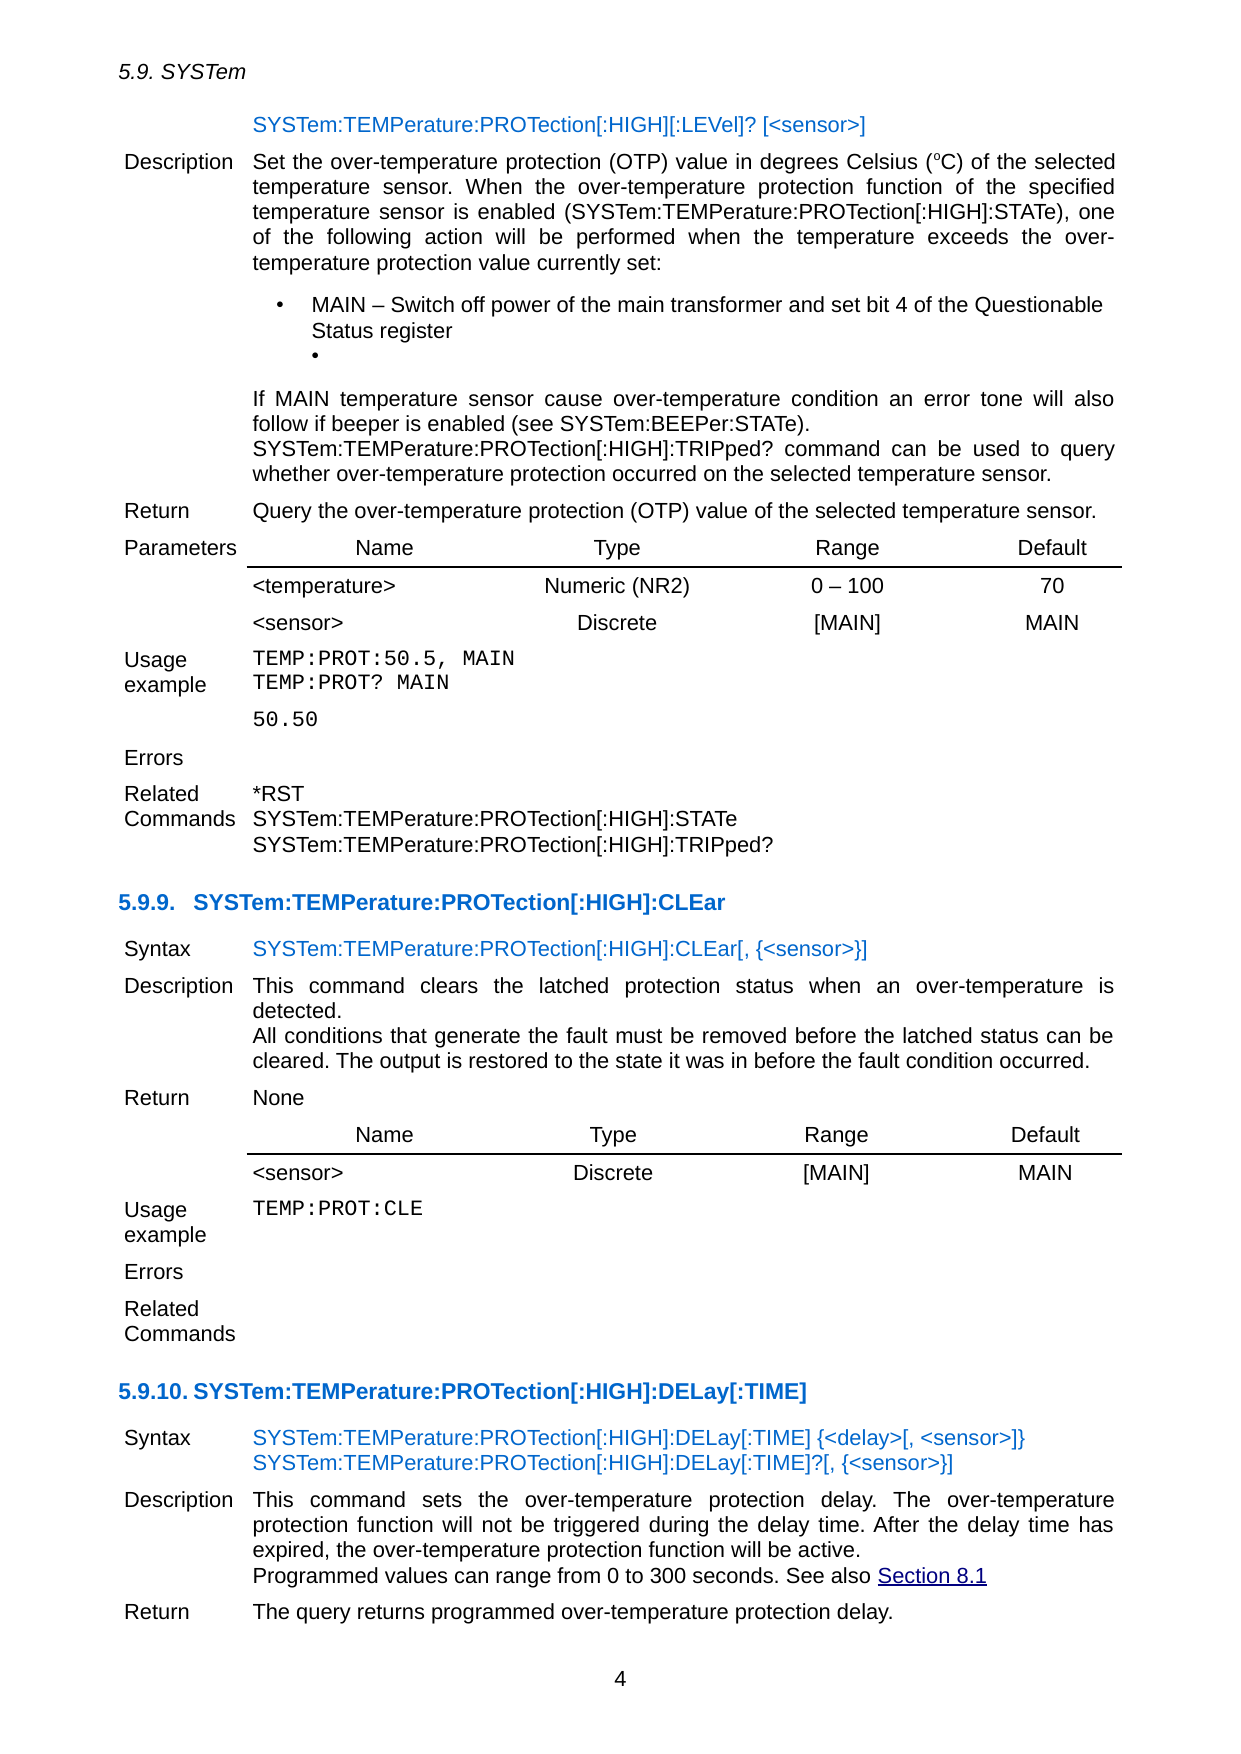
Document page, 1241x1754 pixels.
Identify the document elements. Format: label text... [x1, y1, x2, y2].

table_cell Discrete [522, 604, 712, 641]
table_cell Return [118, 1594, 247, 1630]
table_cell *RST SYSTem:TEMPerature:PROTection[:HIGH]:STATe SYSTem:TEMPerature:PROTection[:HIGH]:TRIPped? [247, 775, 1122, 862]
table_cell Usage example [118, 641, 247, 739]
table_header Syntax [118, 1419, 247, 1481]
table_header Syntax [118, 930, 247, 967]
table_cell [118, 1116, 247, 1191]
table_header [118, 106, 247, 143]
table_cell <sensor> [247, 1155, 522, 1191]
table_cell Related Commands [118, 1290, 247, 1352]
table_cell MAIN [983, 604, 1122, 641]
table_cell Return [118, 1079, 247, 1116]
subtitle SYSTem:TEMPerature:PROTection[:HIGH]:DELay[:TIME] [118, 1378, 1122, 1404]
table_cell Range [704, 1116, 969, 1152]
table_cell [247, 1253, 1122, 1290]
table_cell Errors [118, 1253, 247, 1290]
subtitle SYSTem:TEMPerature:PROTection[:HIGH]:CLEar [118, 889, 1122, 915]
table_cell Errors [118, 739, 247, 775]
table_cell Name [247, 529, 522, 566]
table_cell Default [983, 529, 1122, 566]
table_cell Query the over-temperature protection (OTP) value of the selected temperature sensor. [247, 492, 1122, 529]
table_cell Numeric (NR2) [522, 568, 712, 604]
table_header SYSTem:TEMPerature:PROTection[:HIGH]:CLEar[, {<sensor>}] [247, 930, 1122, 967]
table_cell Return [118, 492, 247, 529]
table_cell <temperature> [247, 568, 522, 604]
table_cell [MAIN] [712, 604, 983, 641]
table_cell [247, 1290, 1122, 1352]
table_cell 0 – 100 [712, 568, 983, 604]
table_cell This command sets the over-temperature protection delay. The over-temperature protection function will not be triggered during the delay time. After the delay time has expired, the over-temperature protection function will be active. Programmed values can range from 0 to 300 seconds. See also Section 8.1 [247, 1481, 1122, 1593]
table_cell <sensor> [247, 604, 522, 641]
table_header SYSTem:TEMPerature:PROTection[:HIGH][:LEVel]? [<sensor>] [247, 106, 1122, 143]
table_cell Type [522, 529, 712, 566]
table_cell Parameters [118, 529, 247, 641]
table_cell Related Commands [118, 775, 247, 862]
table_cell [MAIN] [704, 1155, 969, 1191]
table_cell TEMP:PROT:CLE [247, 1191, 1122, 1253]
table_header SYSTem:TEMPerature:PROTection[:HIGH]:DELay[:TIME] {<delay>[, <sensor>]} SYSTem:TEMPerature:PROTection[:HIGH]:DELay[:TIME]?[, {<sensor>}] [247, 1419, 1122, 1481]
table_cell Discrete [522, 1155, 704, 1191]
table_cell Type [522, 1116, 704, 1152]
table_cell Description [118, 967, 247, 1079]
table_cell 70 [983, 568, 1122, 604]
table_cell None [247, 1079, 1122, 1116]
table_cell Description [118, 143, 247, 492]
table_cell MAIN [969, 1155, 1122, 1191]
table_cell Set the over-temperature protection (OTP) value in degrees Celsius (oC) of the selected temperature sensor. When the over-temperature protection function of the specified temperature sensor is enabled (SYSTem:TEMPerature:PROTection[:HIGH]:STATe), one of the following action will be performed when the temperature exceeds the over-temperature protection value currently set: MAIN – Switch off power of the main transformer and set bit 4 of the Questionable Status register If MAIN temperature sensor cause over-temperature condition an error tone will also follow if beeper is enabled (see SYSTem:BEEPer:STATe). SYSTem:TEMPerature:PROTection[:HIGH]:TRIPped? command can be used to query whether over-temperature protection occurred on the selected temperature sensor. [247, 143, 1122, 492]
table_cell TEMP:PROT:50.5, MAIN TEMP:PROT? MAIN 50.50 [247, 641, 1122, 739]
table_cell Name [247, 1116, 522, 1152]
table_cell Usage example [118, 1191, 247, 1253]
table_cell The query returns programmed over-temperature protection delay. [247, 1594, 1122, 1630]
table_cell Range [712, 529, 983, 566]
table_cell Description [118, 1481, 247, 1593]
table_cell [247, 739, 1122, 775]
table_cell This command clears the latched protection status when an over-temperature is detected. All conditions that generate the fault must be removed before the latched status can be cleared. The output is restored to the state it was in before the fault condition occurred. [247, 967, 1122, 1079]
table_cell Default [969, 1116, 1122, 1152]
